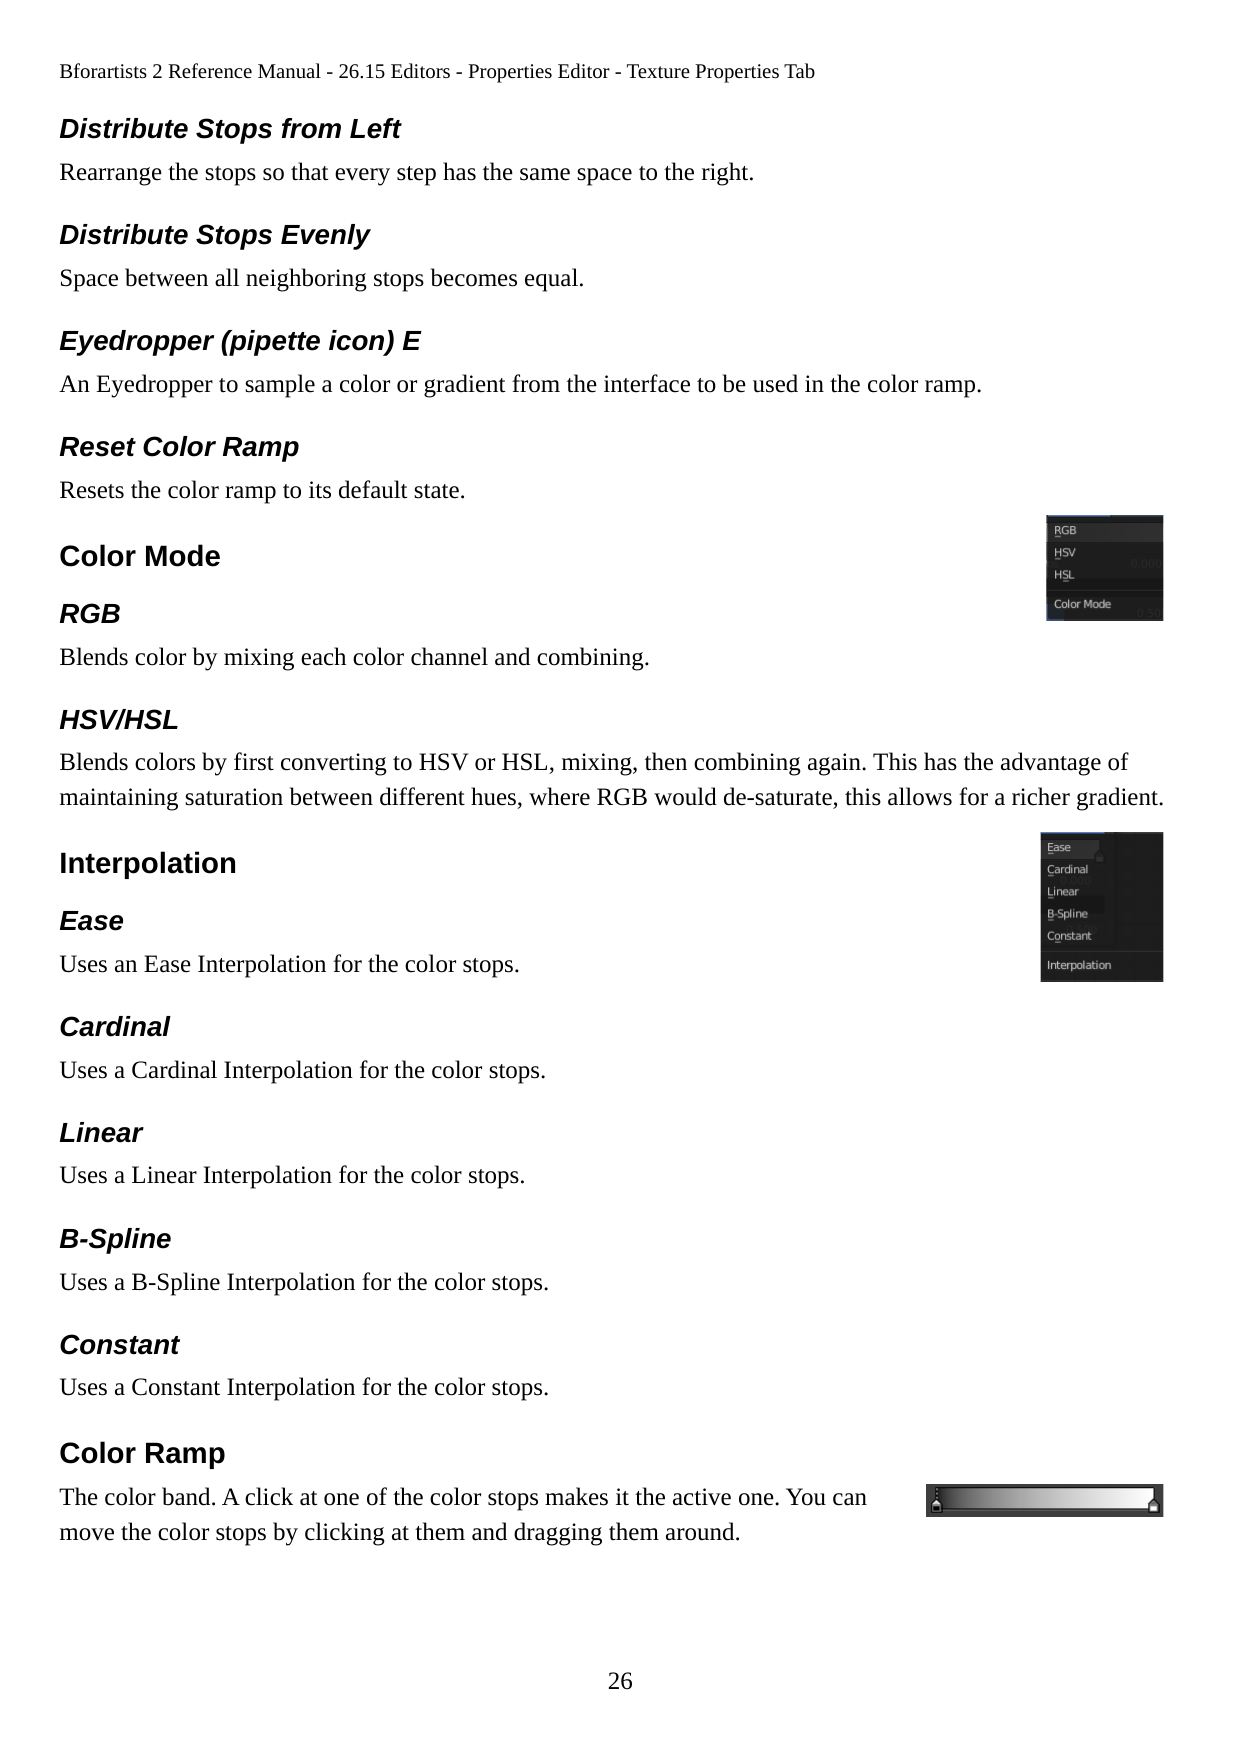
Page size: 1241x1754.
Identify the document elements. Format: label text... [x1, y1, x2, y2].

text Blends colors by first converting to HSV or HSL, mixing, then combining again. This has the advantage of maintaining saturation between different hues, where RGB would de-saturate, this allows for a richer gradient. [59, 747, 1181, 811]
text The color band. A click at one of the color stops makes it the active one. You can move the color stops by clicking at them and dragging them around. [59, 1482, 1181, 1546]
text Resets the color ramp to its default state. [59, 475, 1181, 503]
text Rearrange the stops so that every step has the same space to the right. [59, 157, 1181, 186]
subtitle Cardinal [59, 1010, 1181, 1042]
subtitle Distribute Stops from Left [59, 113, 1181, 144]
text An Eyedropper to sample a color or gradient from the interface to be used in the color ramp. [59, 369, 1181, 398]
picture [1046, 515, 1164, 621]
text Space between all neighboring stops becomes equal. [59, 263, 1181, 292]
subtitle [1164, 846, 1181, 879]
subtitle Eyedropper (pipette icon) E [59, 324, 1181, 356]
subtitle Constant [59, 1328, 1181, 1360]
picture [926, 1484, 1164, 1517]
subtitle Linear [59, 1116, 1181, 1148]
subtitle Color Ramp [59, 1436, 1181, 1470]
text Uses an Ease Interpolation for the color stops. [59, 949, 1040, 977]
subtitle RGB [59, 597, 1181, 629]
text Uses a Constant Interpolation for the color stops. [59, 1372, 1181, 1401]
text Uses a B-Spline Interpolation for the color stops. [59, 1267, 1181, 1295]
text Uses a Linear Interpolation for the color stops. [59, 1161, 1181, 1189]
text Blends color by mixing each color channel and combining. [59, 642, 1181, 670]
subtitle Color Mode [59, 538, 1046, 572]
subtitle [1164, 904, 1181, 936]
subtitle Distribute Stops Evenly [59, 218, 1181, 250]
subtitle [1164, 538, 1181, 572]
subtitle Interpolation [59, 846, 1040, 879]
text Uses a Cardinal Interpolation for the color stops. [59, 1055, 1181, 1083]
picture [1040, 832, 1164, 982]
subtitle Ease [59, 904, 1040, 936]
subtitle HSV/HSL [59, 703, 1181, 735]
subtitle Reset Color Ramp [59, 430, 1181, 462]
subtitle B-Spline [59, 1222, 1181, 1254]
